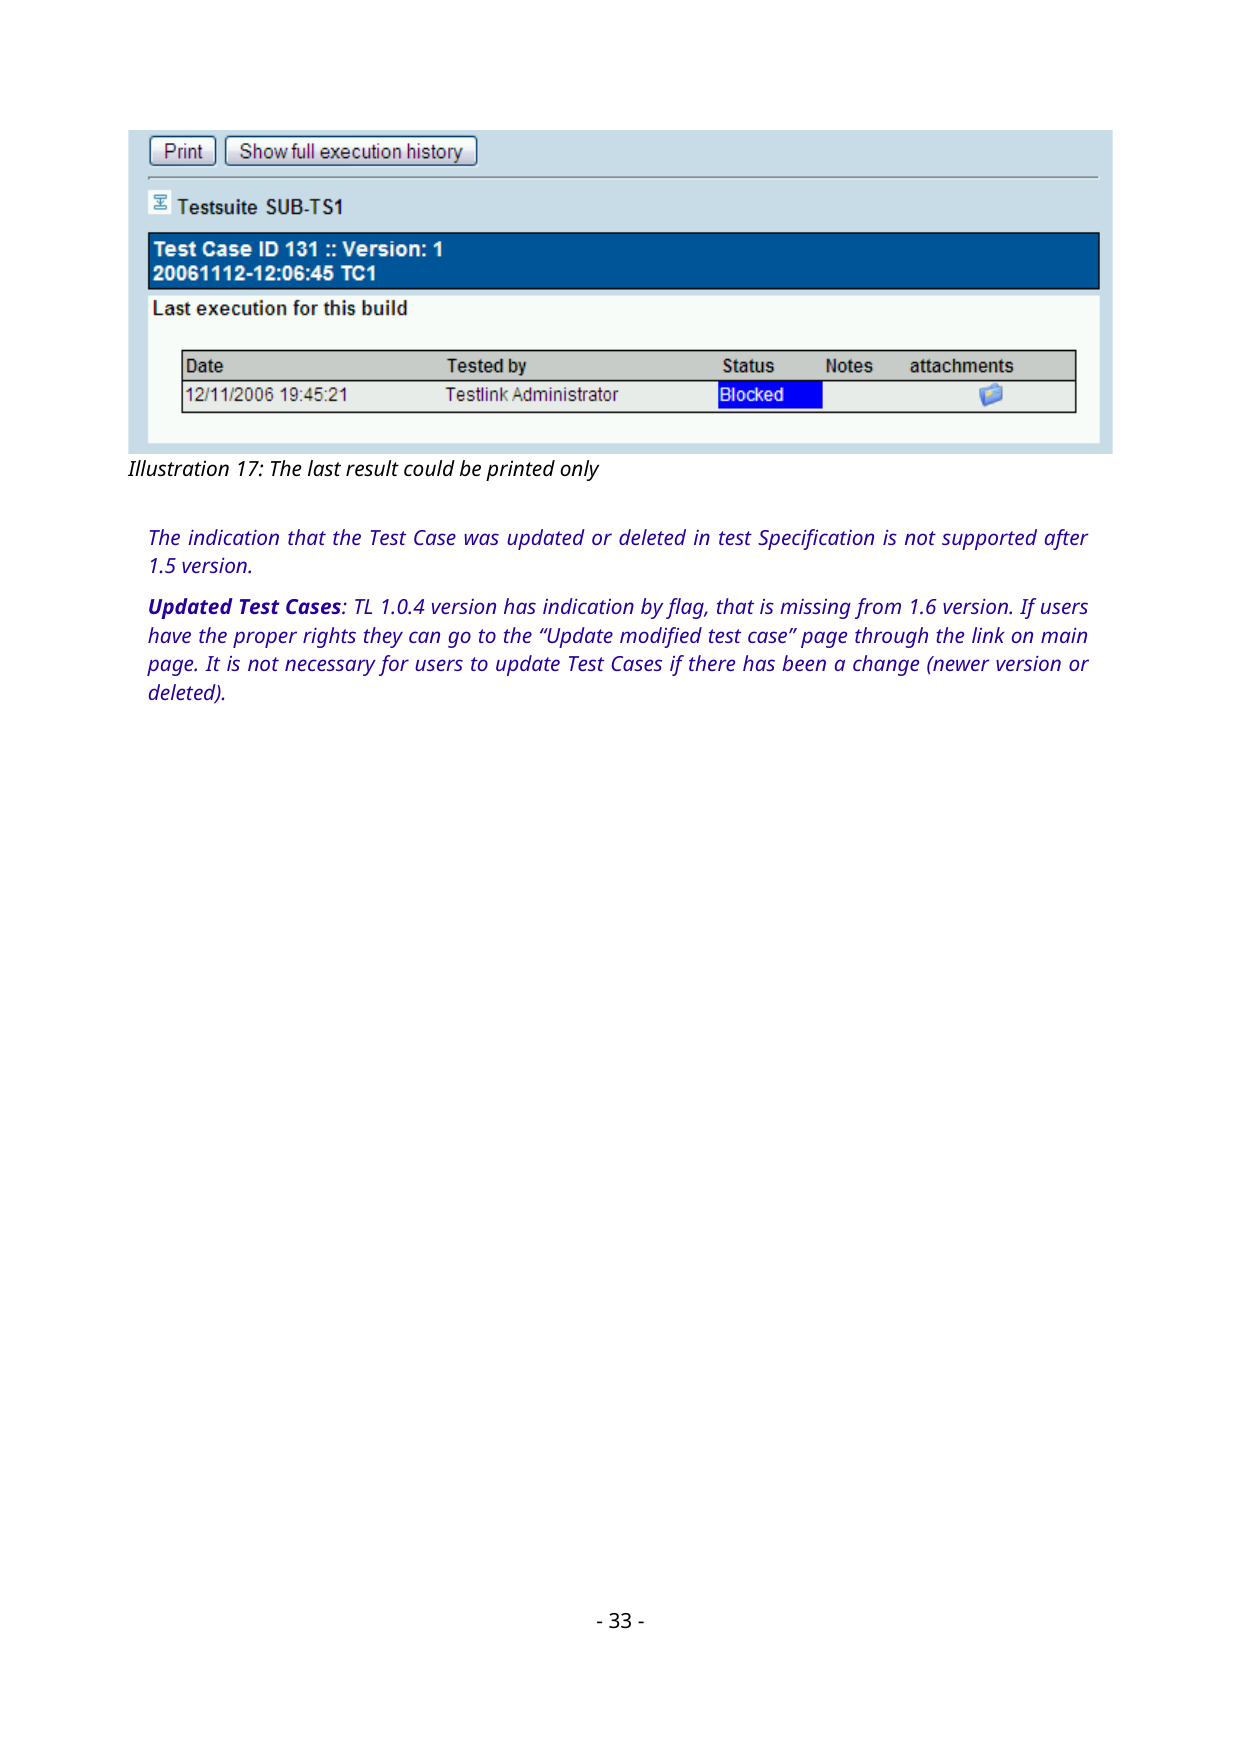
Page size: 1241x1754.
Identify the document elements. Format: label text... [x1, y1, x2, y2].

text The indication that the Test Case was updated or deleted in test Specification is not supported after 1.5 version. [148, 523, 1093, 580]
text Updated Test Cases: TL 1.0.4 version has indication by flag, that is missing from 1.6 version. If users have the proper rights they can go to the “Update modified test case” page through the link on main page. It is not necessary for users to update Test Cases if there has been a change (newer version or deleted). [148, 592, 1093, 706]
text Illustration 17: The last result could be printed only [128, 454, 1112, 482]
picture [128, 130, 1113, 454]
